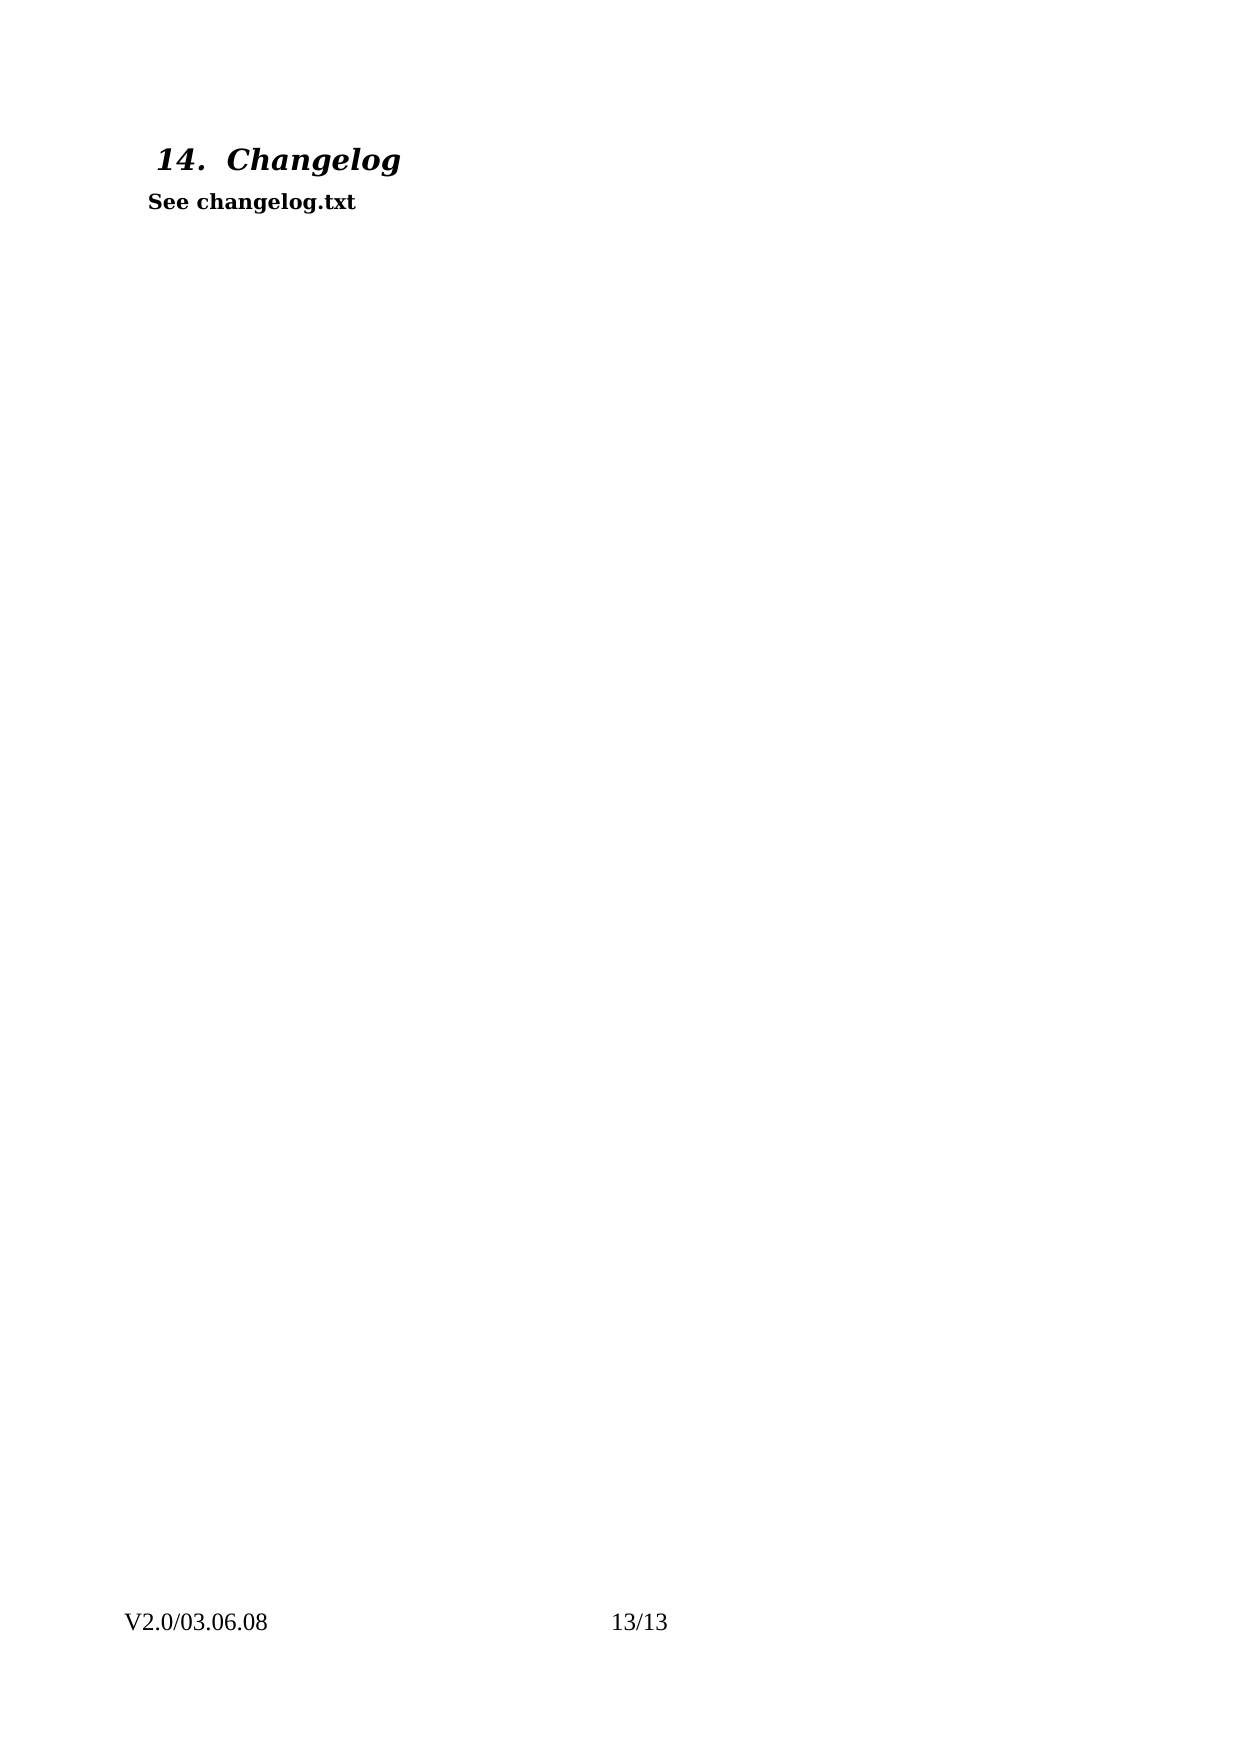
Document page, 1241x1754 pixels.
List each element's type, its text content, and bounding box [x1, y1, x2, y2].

subtitle Changelog [156, 143, 1160, 177]
text See changelog.txt [148, 190, 1160, 214]
